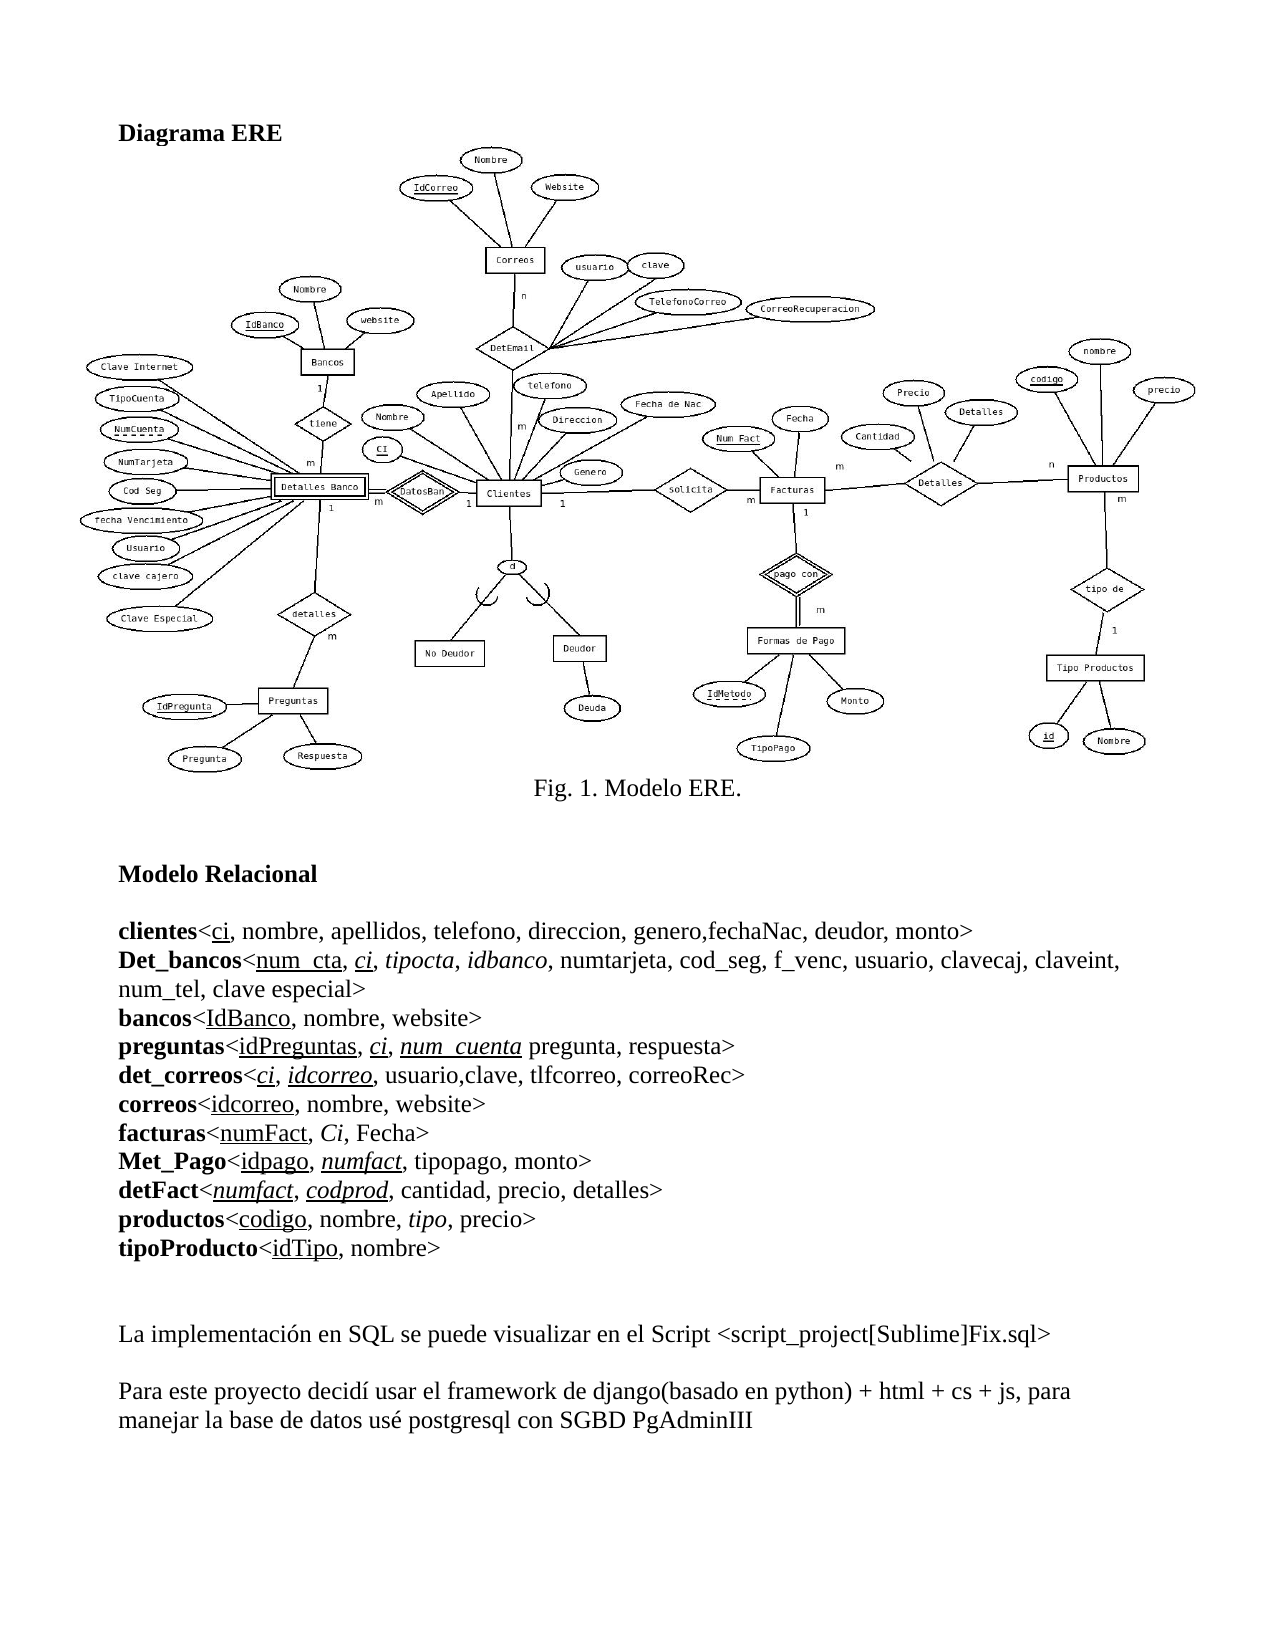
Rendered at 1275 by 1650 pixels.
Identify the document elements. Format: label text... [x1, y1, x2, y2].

text Fig. 1. Modelo ERE. [118, 773, 1157, 801]
text correos<idcorreo, nombre, website> [118, 1089, 1157, 1118]
text productos<codigo, nombre, tipo, precio> [118, 1204, 1157, 1233]
text Det_bancos<num_cta, ci, tipocta, idbanco, numtarjeta, cod_seg, f_venc, usuario, clavecaj, claveint, num_tel, clave especial> [118, 945, 1157, 1003]
text Diagrama ERE [118, 118, 1157, 146]
text tipoProducto<idTipo, nombre> [118, 1233, 1157, 1261]
text La implementación en SQL se puede visualizar en el Script <script_project[Sublime]Fix.sql> [118, 1319, 1157, 1348]
text preguntas<idPreguntas, ci, num_cuenta pregunta, respuesta> [118, 1031, 1157, 1060]
picture [79, 146, 1196, 773]
text clientes<ci, nombre, apellidos, telefono, direccion, genero,fechaNac, deudor, monto> [118, 916, 1157, 945]
text Met_Pago<idpago, numfact, tipopago, monto> [118, 1146, 1157, 1175]
text det_correos<ci, idcorreo, usuario,clave, tlfcorreo, correoRec> [118, 1060, 1157, 1089]
text detFact<numfact, codprod, cantidad, precio, detalles> [118, 1175, 1157, 1204]
text bancos<IdBanco, nombre, website> [118, 1003, 1157, 1031]
text Modelo Relacional [118, 859, 1157, 888]
text facturas<numFact, Ci, Fecha> [118, 1118, 1157, 1146]
text Para este proyecto decidí usar el framework de django(basado en python) + html + cs + js, para manejar la base de datos usé postgresql con SGBD PgAdminIII [118, 1376, 1157, 1434]
